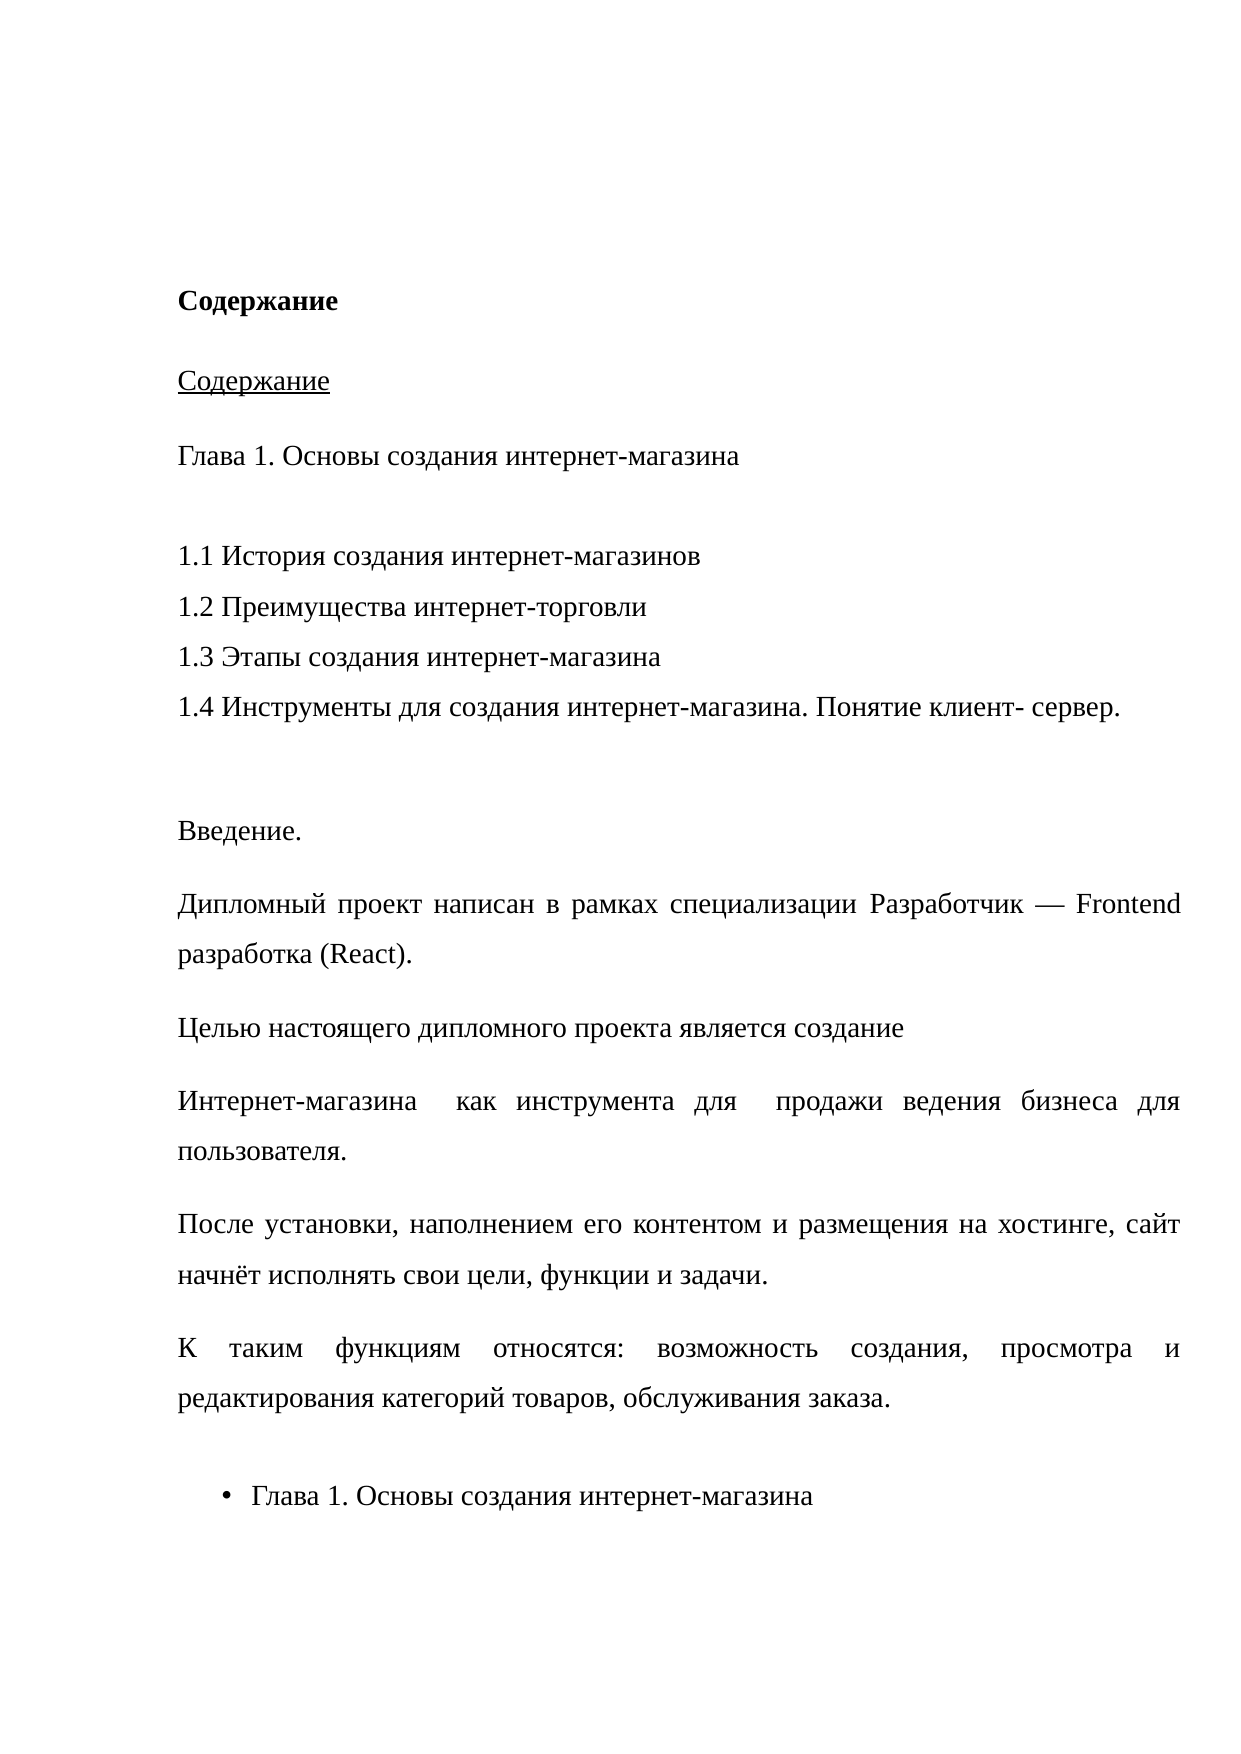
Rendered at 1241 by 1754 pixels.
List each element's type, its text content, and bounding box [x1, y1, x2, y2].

text Содержание [177, 363, 1181, 396]
text Содержание [177, 283, 1181, 317]
text Дипломный проект написан в рамках специализации Разработчик — Frontend разработка (React). [177, 886, 1181, 970]
text 1.4 Инструменты для создания интернет-магазина. Понятие клиент- сервер. [177, 689, 1181, 723]
text После установки, наполнением его контентом и размещения на хостинге, сайт начнёт исполнять свои цели, функции и задачи. [177, 1206, 1181, 1290]
text Целью настоящего дипломного проекта является создание [177, 1010, 1181, 1043]
list Глава 1. Основы создания интернет-магазина [222, 1478, 1181, 1512]
text Глава 1. Основы создания интернет-магазина [177, 438, 1181, 472]
text Введение. [177, 813, 1181, 846]
text К таким функциям относятся: возможность создания, просмотра и редактирования категорий товаров, обслуживания заказа. [177, 1330, 1181, 1414]
text 1.3 Этапы создания интернет-магазина [177, 639, 1181, 673]
text 1.2 Преимущества интернет-торговли [177, 589, 1181, 622]
text Интернет-магазина как инструмента для продажи ведения бизнеса для пользователя. [177, 1083, 1181, 1167]
text 1.1 История создания интернет-магазинов [177, 538, 1181, 572]
